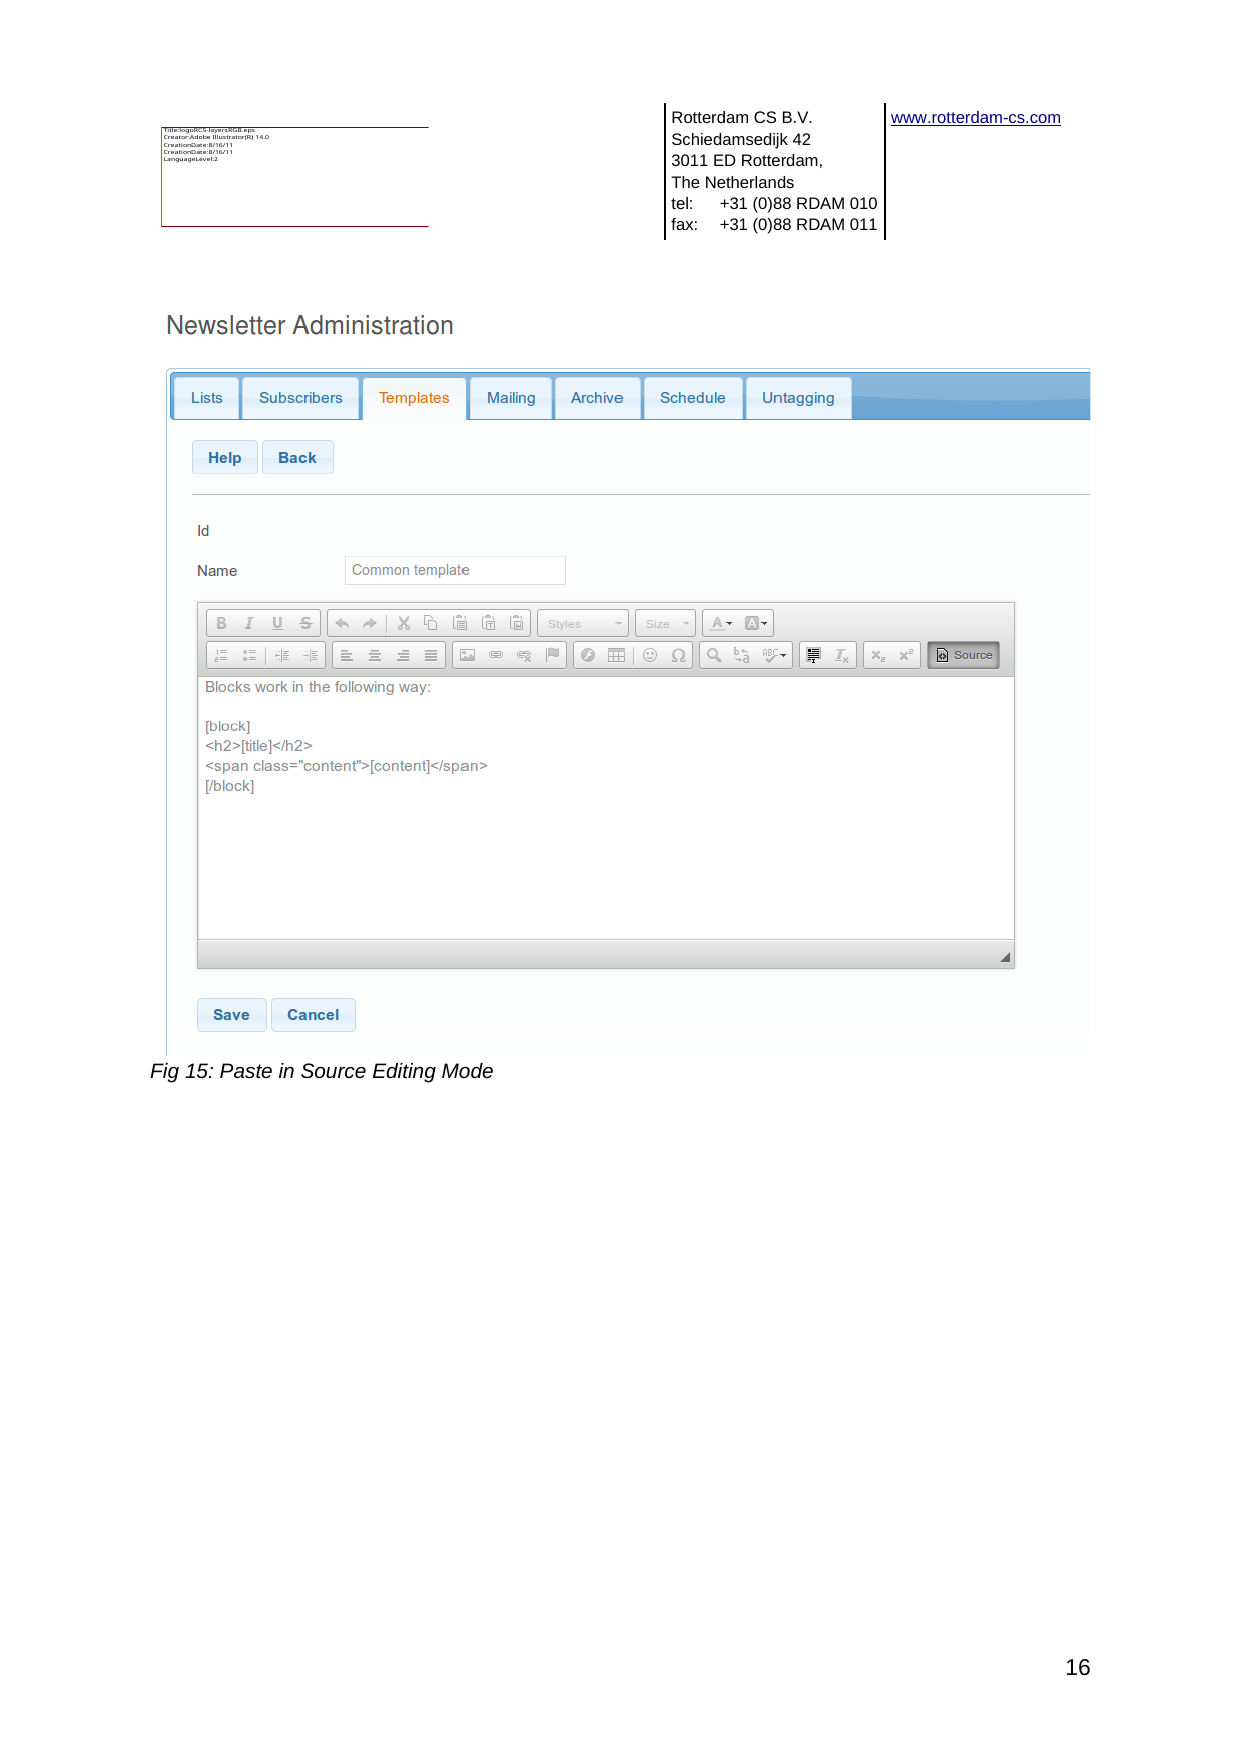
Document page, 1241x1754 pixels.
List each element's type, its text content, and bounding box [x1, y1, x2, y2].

picture [150, 307, 1091, 1056]
list Fig 15: Paste in Source Editing Mode [150, 1056, 1091, 1082]
